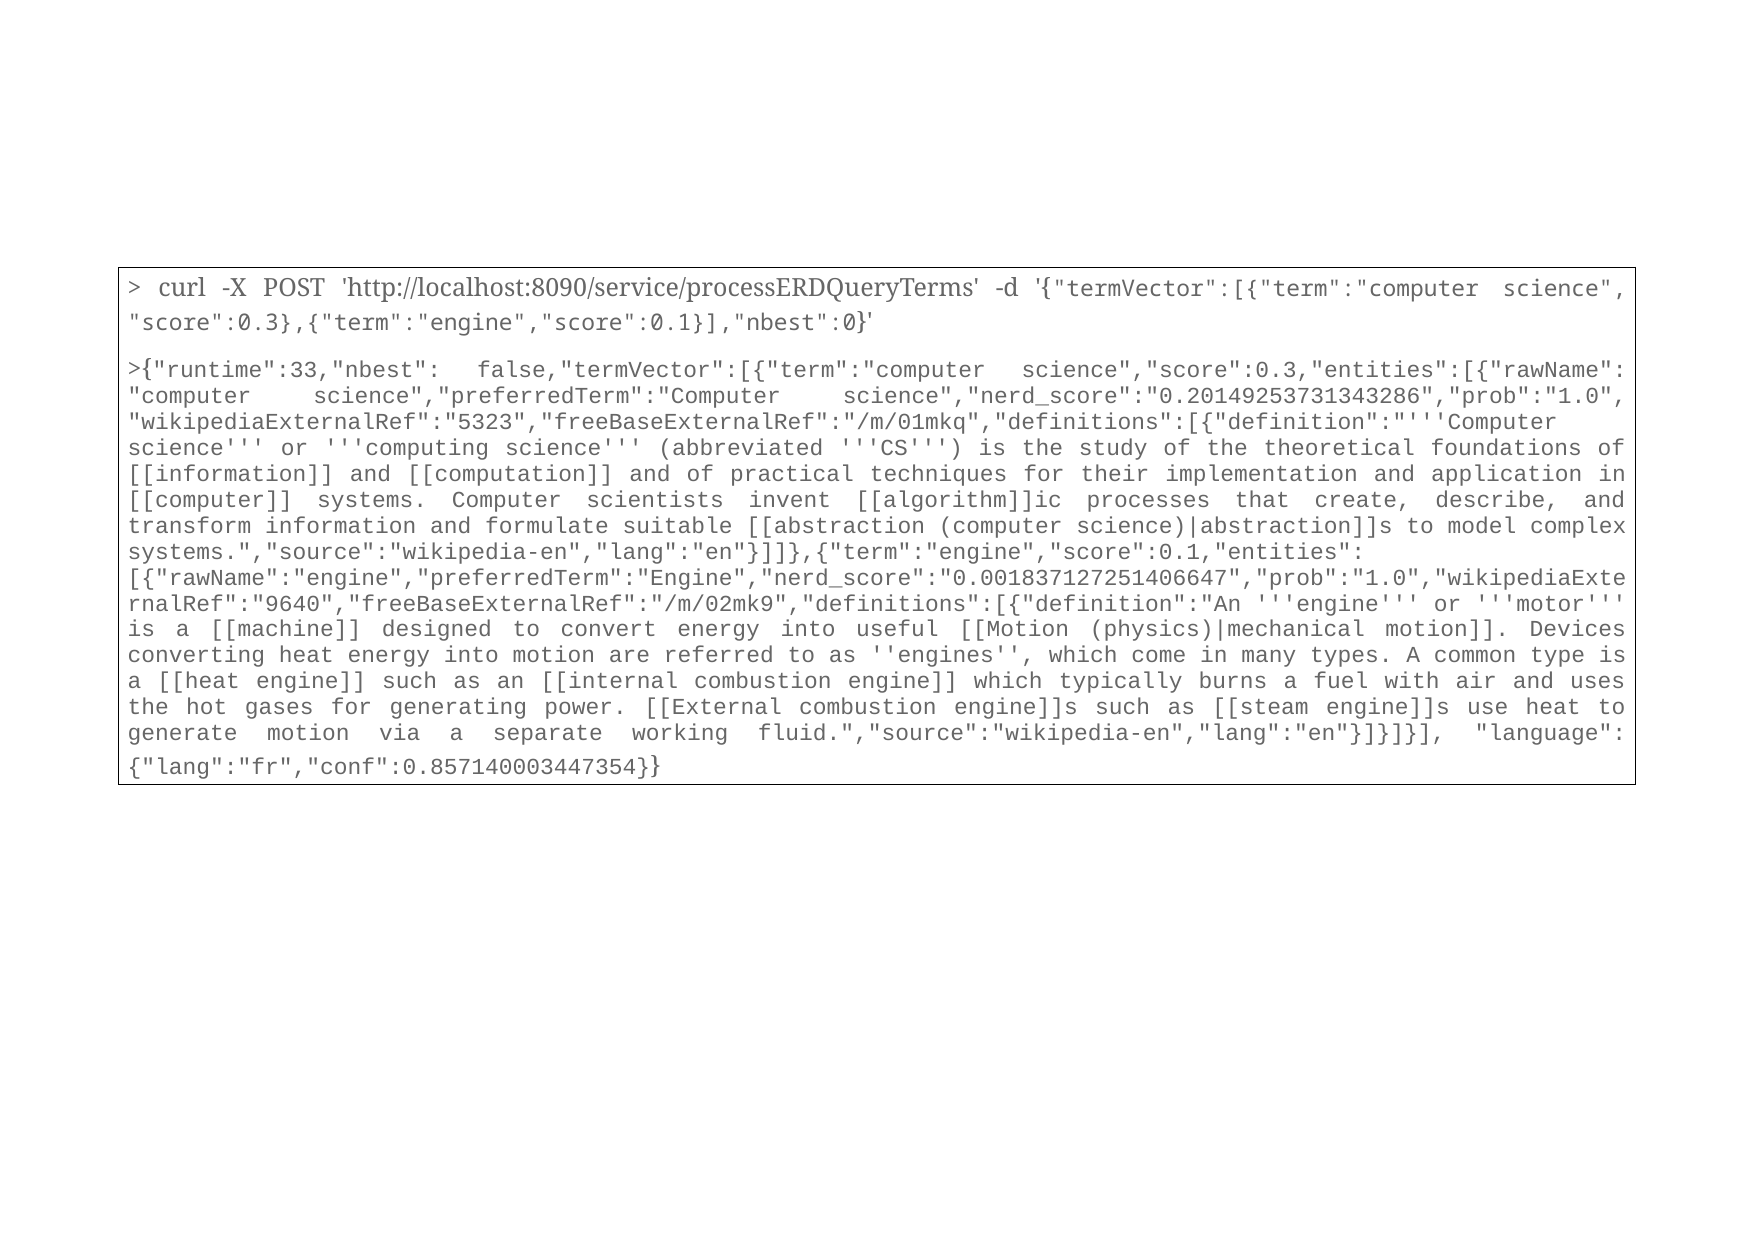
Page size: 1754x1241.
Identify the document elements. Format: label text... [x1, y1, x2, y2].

text >{"runtime":33,"nbest": false,"termVector":[{"term":"computer science","score":0.3,"entities":[{"rawName": "computer science","preferredTerm":"Computer science","nerd_score":"0.20149253731343286","prob":"1.0", "wikipediaExternalRef":"5323","freeBaseExternalRef":"/m/01mkq","definitions":[{"definition":"'''Computer science''' or '''computing science''' (abbreviated '''CS''') is the study of the theoretical foundations of [[information]] and [[computation]] and of practical techniques for their implementation and application in [[computer]] systems. Computer scientists invent [[algorithm]]ic processes that create, describe, and transform information and formulate suitable [[abstraction (computer science)|abstraction]]s to model complex systems.","source":"wikipedia-en","lang":"en"}]]},{"term":"engine","score":0.1,"entities":[{"rawName":"engine","preferredTerm":"Engine","nerd_score":"0.001837127251406647","prob":"1.0","wikipediaExternalRef":"9640","freeBaseExternalRef":"/m/02mk9","definitions":[{"definition":"An '''engine''' or '''motor''' is a [[machine]] designed to convert energy into useful [[Motion (physics)|mechanical motion]]. Devices converting heat energy into motion are referred to as ''engines'', which come in many types. A common type is a [[heat engine]] such as an [[internal combustion engine]] which typically burns a fuel with air and uses the hot gases for generating power. [[External combustion engine]]s such as [[steam engine]]s use heat to generate motion via a separate working fluid.","source":"wikipedia-en","lang":"en"}]}]}], "language":{"lang":"fr","conf":0.857140003447354}} [119, 347, 1635, 784]
text > curl -X POST 'http://localhost:8090/service/processERDQueryTerms' -d '{"termVector":[{"term":"computer science", "score":0.3},{"term":"engine","score":0.1}],"nbest":0}' [119, 268, 1635, 338]
